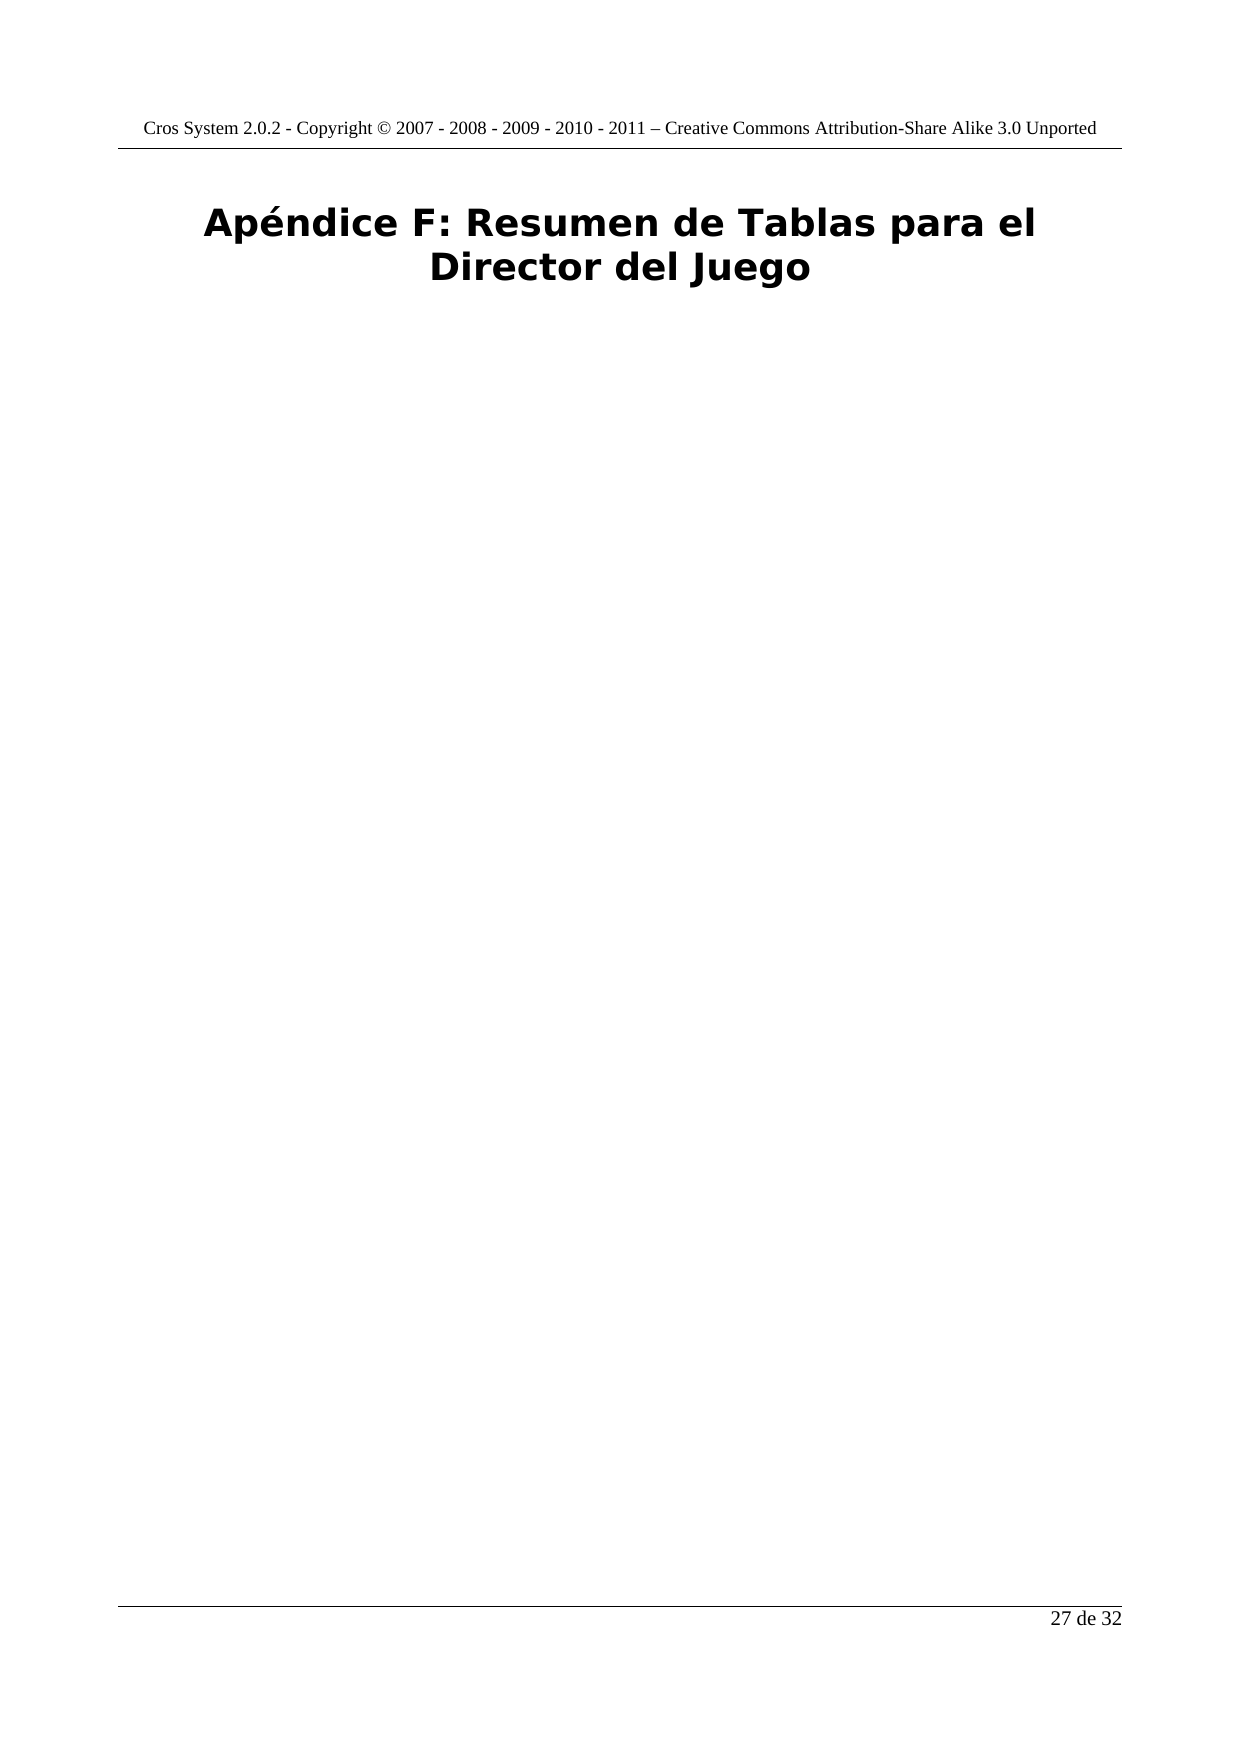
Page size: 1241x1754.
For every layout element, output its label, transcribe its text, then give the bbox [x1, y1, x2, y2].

subtitle Apéndice F: Resumen de Tablas para el Director del Juego [118, 202, 1122, 289]
